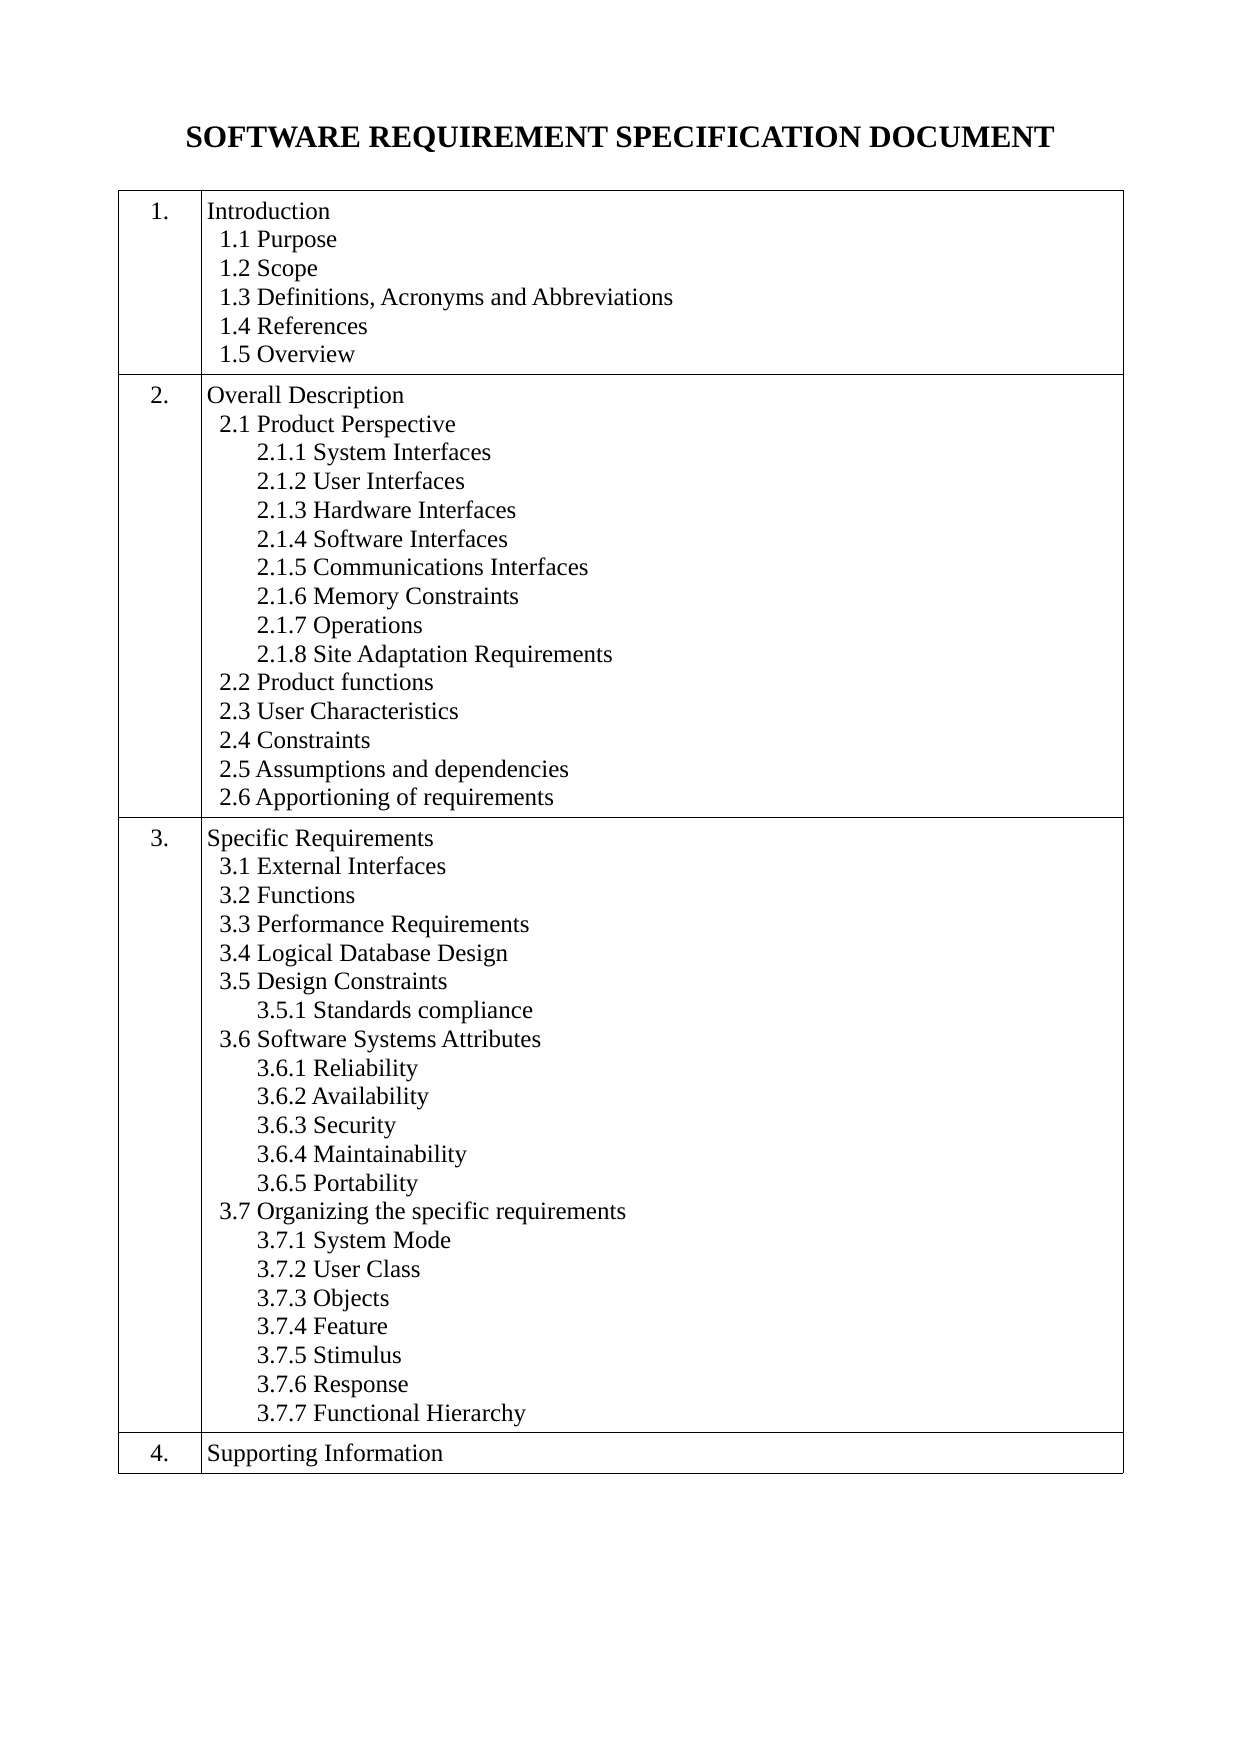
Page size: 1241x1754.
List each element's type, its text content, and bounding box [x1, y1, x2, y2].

text SOFTWARE REQUIREMENT SPECIFICATION DOCUMENT [118, 118, 1122, 154]
table_header Introduction 1.1 Purpose 1.2 Scope 1.3 Definitions, Acronyms and Abbreviations 1.4 References 1.5 Overview [202, 191, 1123, 374]
table_cell Overall Description 2.1 Product Perspective 2.1.1 System Interfaces 2.1.2 User Interfaces 2.1.3 Hardware Interfaces 2.1.4 Software Interfaces 2.1.5 Communications Interfaces 2.1.6 Memory Constraints 2.1.7 Operations 2.1.8 Site Adaptation Requirements 2.2 Product functions 2.3 User Characteristics 2.4 Constraints 2.5 Assumptions and dependencies 2.6 Apportioning of requirements [202, 375, 1123, 817]
table_cell 2. [119, 375, 201, 817]
table_cell 3. [119, 818, 201, 1432]
table_cell Specific Requirements 3.1 External Interfaces 3.2 Functions 3.3 Performance Requirements 3.4 Logical Database Design 3.5 Design Constraints 3.5.1 Standards compliance 3.6 Software Systems Attributes 3.6.1 Reliability 3.6.2 Availability 3.6.3 Security 3.6.4 Maintainability 3.6.5 Portability 3.7 Organizing the specific requirements 3.7.1 System Mode 3.7.2 User Class 3.7.3 Objects 3.7.4 Feature 3.7.5 Stimulus 3.7.6 Response 3.7.7 Functional Hierarchy [202, 818, 1123, 1432]
table_cell Supporting Information [202, 1433, 1123, 1472]
table_header 1. [119, 191, 201, 374]
table_cell 4. [119, 1433, 201, 1472]
